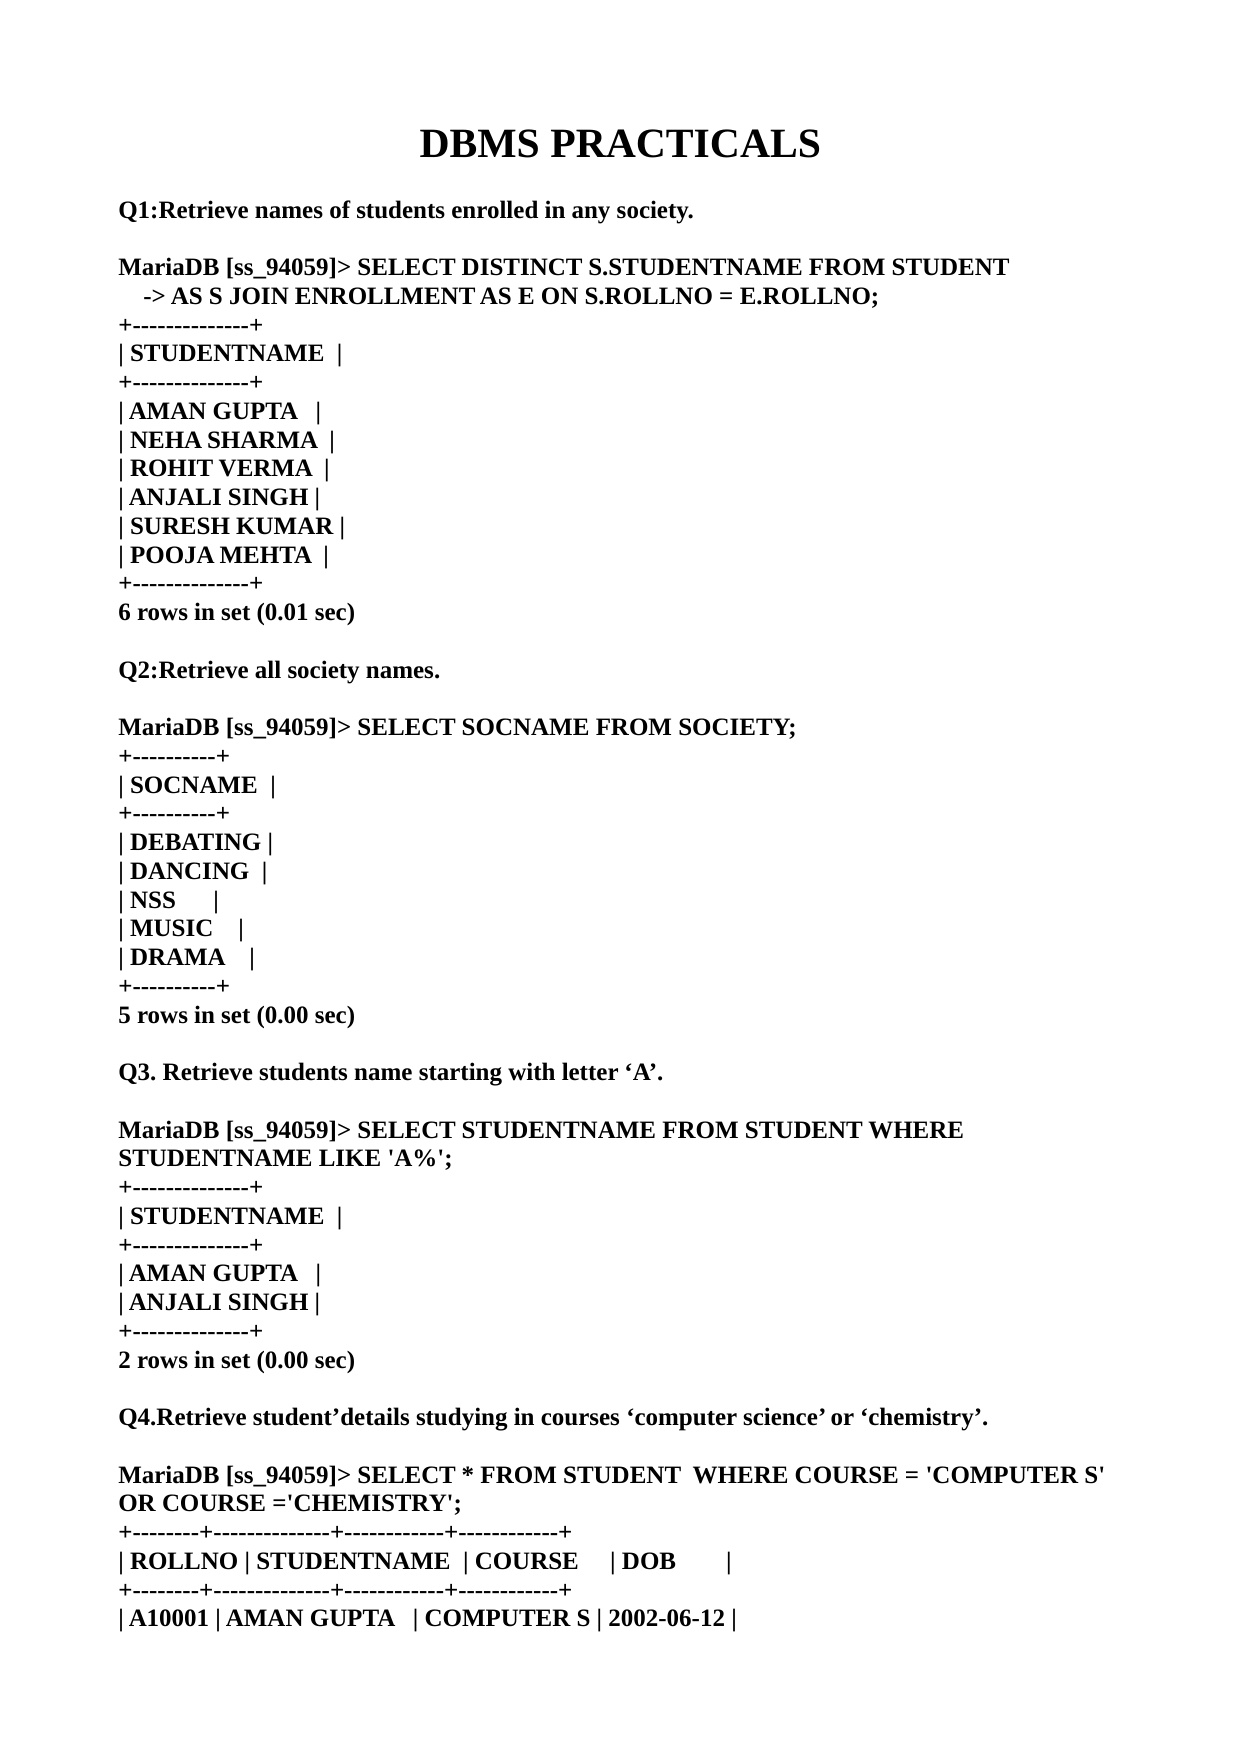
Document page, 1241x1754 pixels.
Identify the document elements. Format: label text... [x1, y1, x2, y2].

text | SOCNAME | [118, 770, 1122, 798]
text +----------+ [118, 971, 1122, 1000]
text | DRAMA | [118, 942, 1122, 971]
text Q3. Retrieve students name starting with letter ‘A’. [118, 1057, 1122, 1086]
text DBMS PRACTICALS [118, 118, 1122, 166]
text | DANCING | [118, 856, 1122, 885]
text +--------------+ [118, 1172, 1122, 1201]
text Q1:Retrieve names of students enrolled in any society. [118, 195, 1122, 223]
text +--------------+ [118, 568, 1122, 597]
text +--------+--------------+------------+------------+ [118, 1517, 1122, 1546]
text | MUSIC | [118, 913, 1122, 942]
text +--------------+ [118, 367, 1122, 396]
text -> AS S JOIN ENROLLMENT AS E ON S.ROLLNO = E.ROLLNO; [118, 281, 1122, 310]
text MariaDB [ss_94059]> SELECT STUDENTNAME FROM STUDENT WHERE STUDENTNAME LIKE 'A%'; [118, 1115, 1122, 1172]
text +--------+--------------+------------+------------+ [118, 1575, 1122, 1603]
text | ROLLNO | STUDENTNAME | COURSE | DOB | [118, 1546, 1122, 1575]
text Q4.Retrieve student’details studying in courses ‘computer science’ or ‘chemistry’. [118, 1402, 1122, 1431]
text +--------------+ [118, 1230, 1122, 1258]
text 2 rows in set (0.00 sec) [118, 1345, 1122, 1373]
text MariaDB [ss_94059]> SELECT * FROM STUDENT WHERE COURSE = 'COMPUTER S' OR COURSE ='CHEMISTRY'; [118, 1460, 1122, 1517]
text 6 rows in set (0.01 sec) [118, 597, 1122, 626]
text | ANJALI SINGH | [118, 1287, 1122, 1316]
text | ANJALI SINGH | [118, 482, 1122, 511]
text | AMAN GUPTA | [118, 396, 1122, 425]
text | A10001 | AMAN GUPTA | COMPUTER S | 2002-06-12 | [118, 1603, 1122, 1632]
text +--------------+ [118, 310, 1122, 338]
text 5 rows in set (0.00 sec) [118, 1000, 1122, 1028]
text +----------+ [118, 798, 1122, 827]
text | STUDENTNAME | [118, 1201, 1122, 1230]
text | SURESH KUMAR | [118, 511, 1122, 540]
text | STUDENTNAME | [118, 338, 1122, 367]
text +--------------+ [118, 1316, 1122, 1345]
text | POOJA MEHTA | [118, 540, 1122, 568]
text | AMAN GUPTA | [118, 1258, 1122, 1287]
text +----------+ [118, 741, 1122, 770]
text Q2:Retrieve all society names. [118, 655, 1122, 683]
text MariaDB [ss_94059]> SELECT SOCNAME FROM SOCIETY; [118, 712, 1122, 741]
text | ROHIT VERMA | [118, 453, 1122, 482]
text | DEBATING | [118, 827, 1122, 856]
text MariaDB [ss_94059]> SELECT DISTINCT S.STUDENTNAME FROM STUDENT [118, 252, 1122, 281]
text | NSS | [118, 885, 1122, 913]
text | NEHA SHARMA | [118, 425, 1122, 453]
